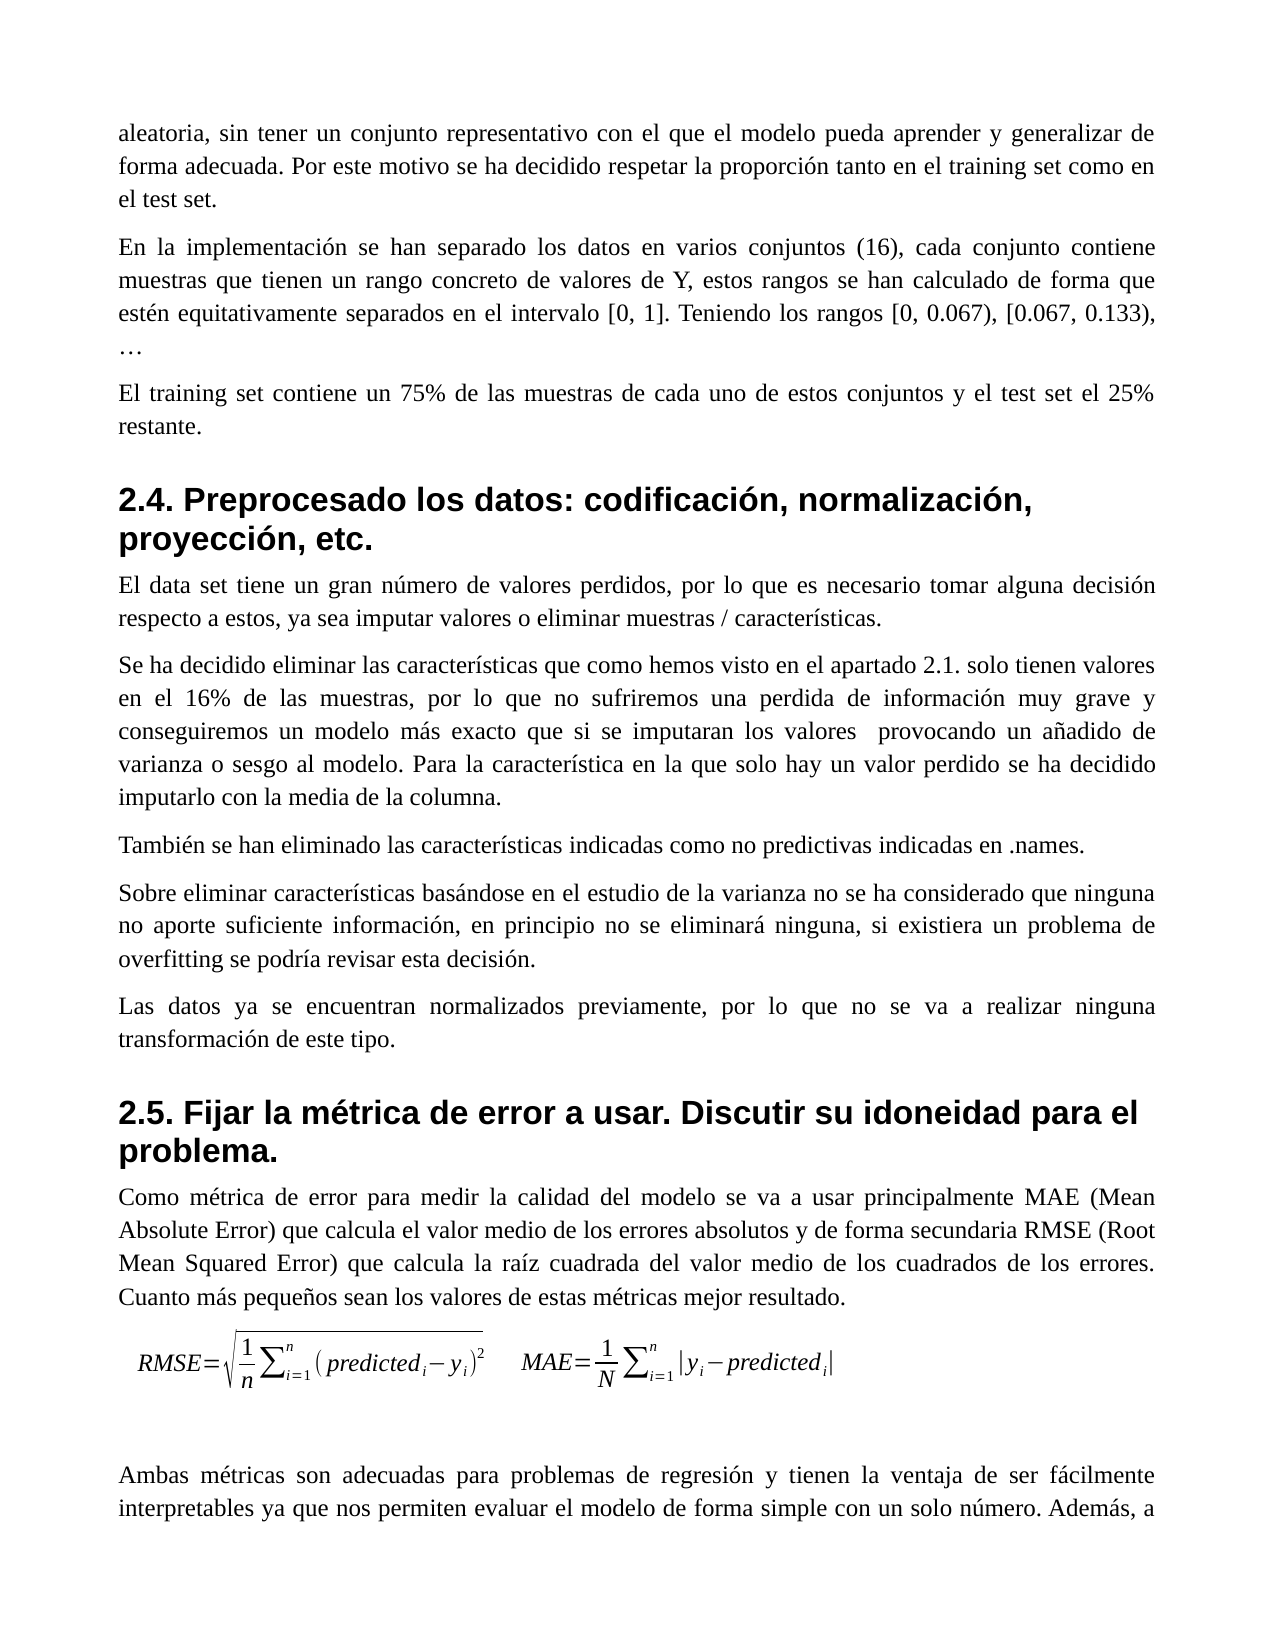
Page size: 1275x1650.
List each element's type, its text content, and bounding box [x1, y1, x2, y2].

subtitle 2.4. Preprocesado los datos: codificación, normalización, proyección, etc. [118, 480, 1157, 557]
text También se han eliminado las características indicadas como no predictivas indicadas en .names. [118, 830, 1157, 859]
text El training set contiene un 75% de las muestras de cada uno de estos conjuntos y el test set el 25% restante. [118, 378, 1157, 440]
text Las datos ya se encuentran normalizados previamente, por lo que no se va a realizar ninguna transformación de este tipo. [118, 991, 1157, 1053]
subtitle 2.5. Fijar la métrica de error a usar. Discutir su idoneidad para el problema. [118, 1093, 1157, 1170]
text Ambas métricas son adecuadas para problemas de regresión y tienen la ventaja de ser fácilmente interpretables ya que nos permiten evaluar el modelo de forma simple con un solo número. Además, a [118, 1460, 1157, 1521]
text Como métrica de error para medir la calidad del modelo se va a usar principalmente MAE (Mean Absolute Error) que calcula el valor medio de los errores absolutos y de forma secundaria RMSE (Root Mean Squared Error) que calcula la raíz cuadrada del valor medio de los cuadrados de los errores. Cuanto más pequeños sean los valores de estas métricas mejor resultado. [118, 1182, 1157, 1310]
text En la implementación se han separado los datos en varios conjuntos (16), cada conjunto contiene muestras que tienen un rango concreto de valores de Y, estos rangos se han calculado de forma que estén equitativamente separados en el intervalo [0, 1]. Teniendo los rangos [0, 0.067), [0.067, 0.133), … [118, 232, 1157, 359]
text El data set tiene un gran número de valores perdidos, por lo que es necesario tomar alguna decisión respecto a estos, ya sea imputar valores o eliminar muestras / características. [118, 570, 1157, 631]
text aleatoria, sin tener un conjunto representativo con el que el modelo pueda aprender y generalizar de forma adecuada. Por este motivo se ha decidido respetar la proporción tanto en el training set como en el test set. [118, 118, 1157, 213]
text Sobre eliminar características basándose en el estudio de la varianza no se ha considerado que ninguna no aporte suficiente información, en principio no se eliminará ninguna, si existiera un problema de overfitting se podría revisar esta decisión. [118, 878, 1157, 972]
text Se ha decidido eliminar las características que como hemos visto en el apartado 2.1. solo tienen valores en el 16% de las muestras, por lo que no sufriremos una perdida de información muy grave y conseguiremos un modelo más exacto que si se imputaran los valores provocando un añadido de varianza o sesgo al modelo. Para la característica en la que solo hay un valor perdido se ha decidido imputarlo con la media de la columna. [118, 650, 1157, 811]
